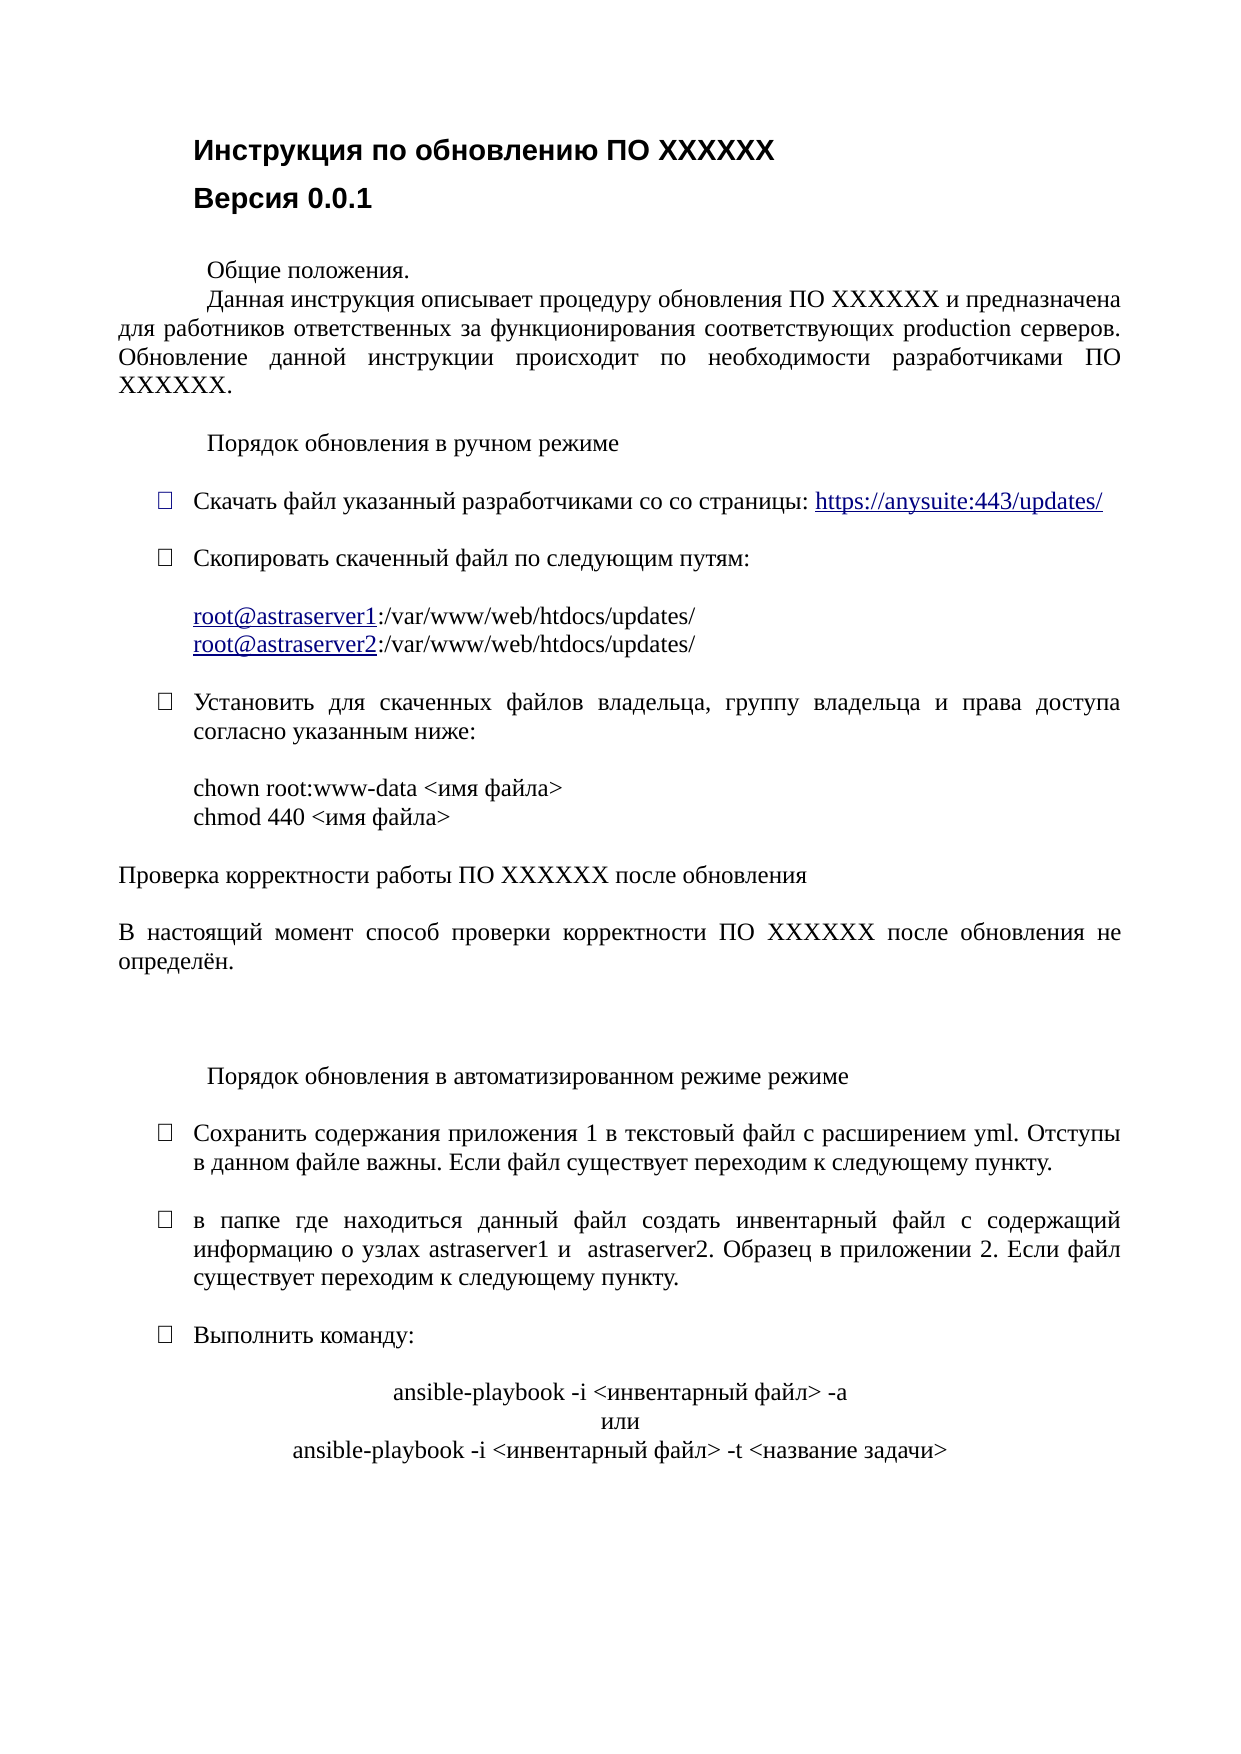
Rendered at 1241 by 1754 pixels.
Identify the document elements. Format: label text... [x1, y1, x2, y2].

list Сохранить содержания приложения 1 в текстовый файл с расширением yml. Отступы в данном файле важны. Если файл существует переходим к следующему пункту. [156, 1118, 1122, 1176]
list Скачать файл указанный разработчиками со со страницы: https://anysuite:443/updates/ [156, 486, 1122, 514]
list Выполнить команду: [156, 1320, 1122, 1349]
text Проверка корректности работы ПО XXXXXX после обновления [118, 860, 1122, 888]
list в папке где находиться данный файл создать инвентарный файл с содержащий информацию о узлах astraserver1 и astraserver2. Образец в приложении 2. Если файл существует переходим к следующему пункту. [156, 1205, 1122, 1291]
subtitle Инструкция по обновлению ПО XXXXXX [118, 133, 1122, 166]
text chmod 440 <имя файла> [193, 802, 1122, 831]
text root@astraserver1:/var/www/web/htdocs/updates/ [193, 601, 1122, 629]
text Данная инструкция описывает процедуру обновления ПО XXXXXX и предназначена для работников ответственных за функционирования соответствующих production серверов. Обновление данной инструкции происходит по необходимости разработчиками ПО XXXXXX. [118, 284, 1122, 399]
text или [118, 1406, 1122, 1435]
subtitle Версия 0.0.1 [118, 181, 1122, 214]
text Общие положения. [118, 256, 1122, 284]
text root@astraserver2:/var/www/web/htdocs/updates/ [193, 629, 1122, 658]
text ansible-playbook -i <инвентарный файл> -t <название задачи> [118, 1435, 1122, 1464]
text В настоящий момент способ проверки корректности ПО XXXXXX после обновления не определён. [118, 917, 1122, 975]
list Установить для скаченных файлов владельца, группу владельца и права доступа согласно указанным ниже: [156, 687, 1122, 745]
text ansible-playbook -i <инвентарный файл> -a [118, 1377, 1122, 1406]
text chown root:www-data <имя файла> [193, 773, 1122, 802]
list Скопировать скаченный файл по следующим путям: [156, 543, 1122, 572]
text Порядок обновления в ручном режиме [118, 428, 1122, 457]
text Порядок обновления в автоматизированном режиме режиме [118, 1061, 1122, 1090]
